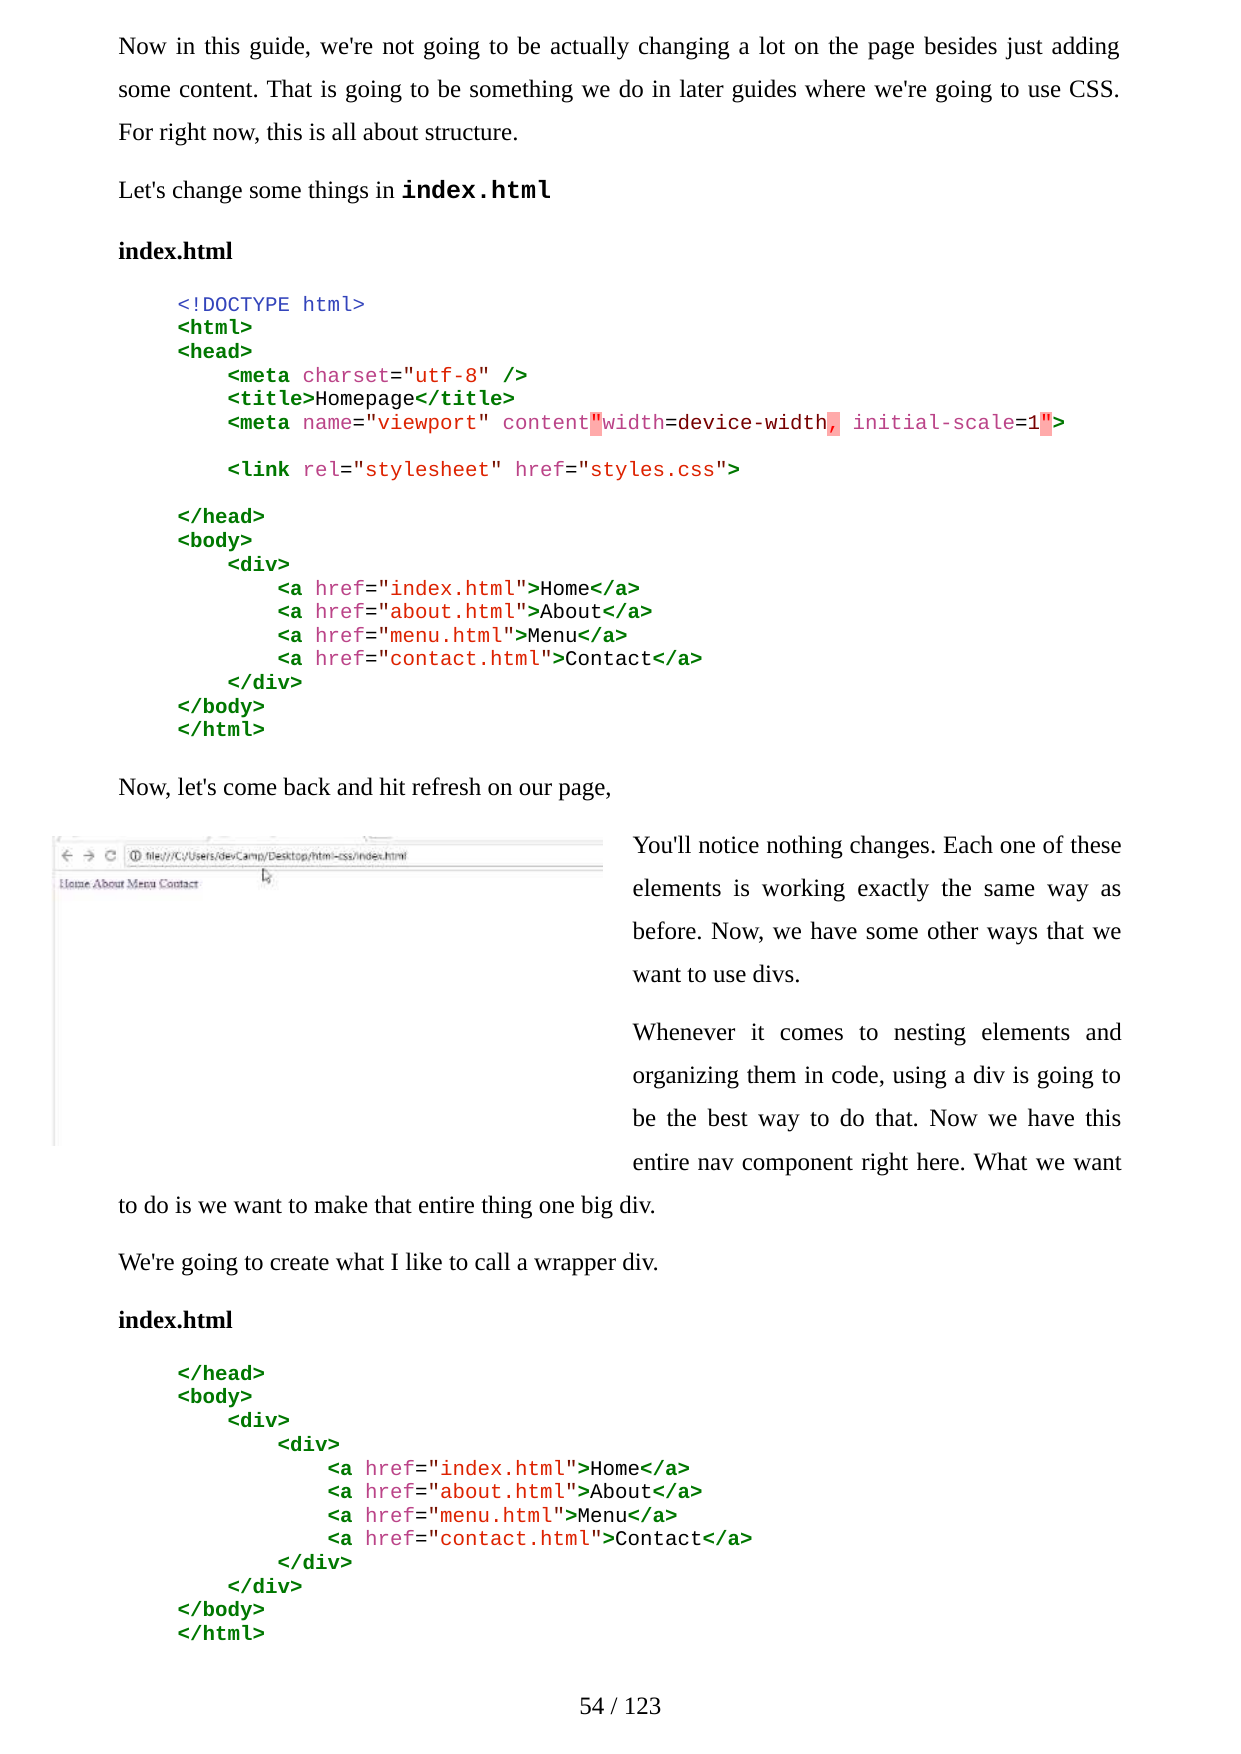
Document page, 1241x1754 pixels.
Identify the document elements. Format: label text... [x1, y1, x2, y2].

text </body> [177, 1599, 1122, 1623]
text <div> [177, 554, 1122, 577]
picture [51, 836, 603, 1146]
text <meta name="viewport" content"width=device-width, initial-scale=1"> [177, 412, 1122, 436]
text index.html [118, 236, 1122, 265]
text You'll notice nothing changes. Each one of these elements is working exactly the same way as before. Now, we have some other ways that we want to use divs. [118, 830, 1122, 988]
text <meta charset="utf-8" /> [177, 365, 1122, 388]
text <a href="contact.html">Contact</a> [177, 648, 1122, 672]
text Let's change some things in index.html [118, 175, 1122, 206]
text Whenever it comes to nesting elements and organizing them in code, using a div is going to be the best way to do that. Now we have this entire nav component right here. What we want to do is we want to make that entire thing one big div. [118, 1017, 1122, 1218]
text <a href="contact.html">Contact</a> [177, 1528, 1122, 1552]
text </head> [177, 1363, 1122, 1387]
text <body> [177, 530, 1122, 554]
text </body> [177, 696, 1122, 719]
text <!DOCTYPE html> [177, 294, 1122, 317]
text <head> [177, 341, 1122, 365]
text <div> [177, 1410, 1122, 1434]
text We're going to create what I like to call a wrapper div. [118, 1247, 1122, 1276]
text <a href="about.html">About</a> [177, 601, 1122, 625]
text </html> [177, 1623, 1122, 1647]
text <a href="index.html">Home</a> [177, 577, 1122, 601]
text <html> [177, 317, 1122, 341]
text </div> [177, 672, 1122, 696]
text </head> [177, 507, 1122, 530]
text <a href="menu.html">Menu</a> [177, 1505, 1122, 1528]
text <body> [177, 1387, 1122, 1410]
text <a href="about.html">About</a> [177, 1481, 1122, 1505]
text <link rel="stylesheet" href="styles.css"> [177, 459, 1122, 483]
text </div> [177, 1552, 1122, 1576]
text Now in this guide, we're not going to be actually changing a lot on the page besides just adding some content. That is going to be something we do in later guides where we're going to use CSS. For right now, this is all about structure. [118, 31, 1122, 146]
text </html> [177, 719, 1122, 743]
text <title>Homepage</title> [177, 388, 1122, 412]
text <a href="menu.html">Menu</a> [177, 625, 1122, 648]
text </div> [177, 1576, 1122, 1599]
text index.html [118, 1305, 1122, 1334]
text Now, let's come back and hit refresh on our page, [118, 772, 1122, 801]
text <div> [177, 1434, 1122, 1457]
text <a href="index.html">Home</a> [177, 1457, 1122, 1481]
